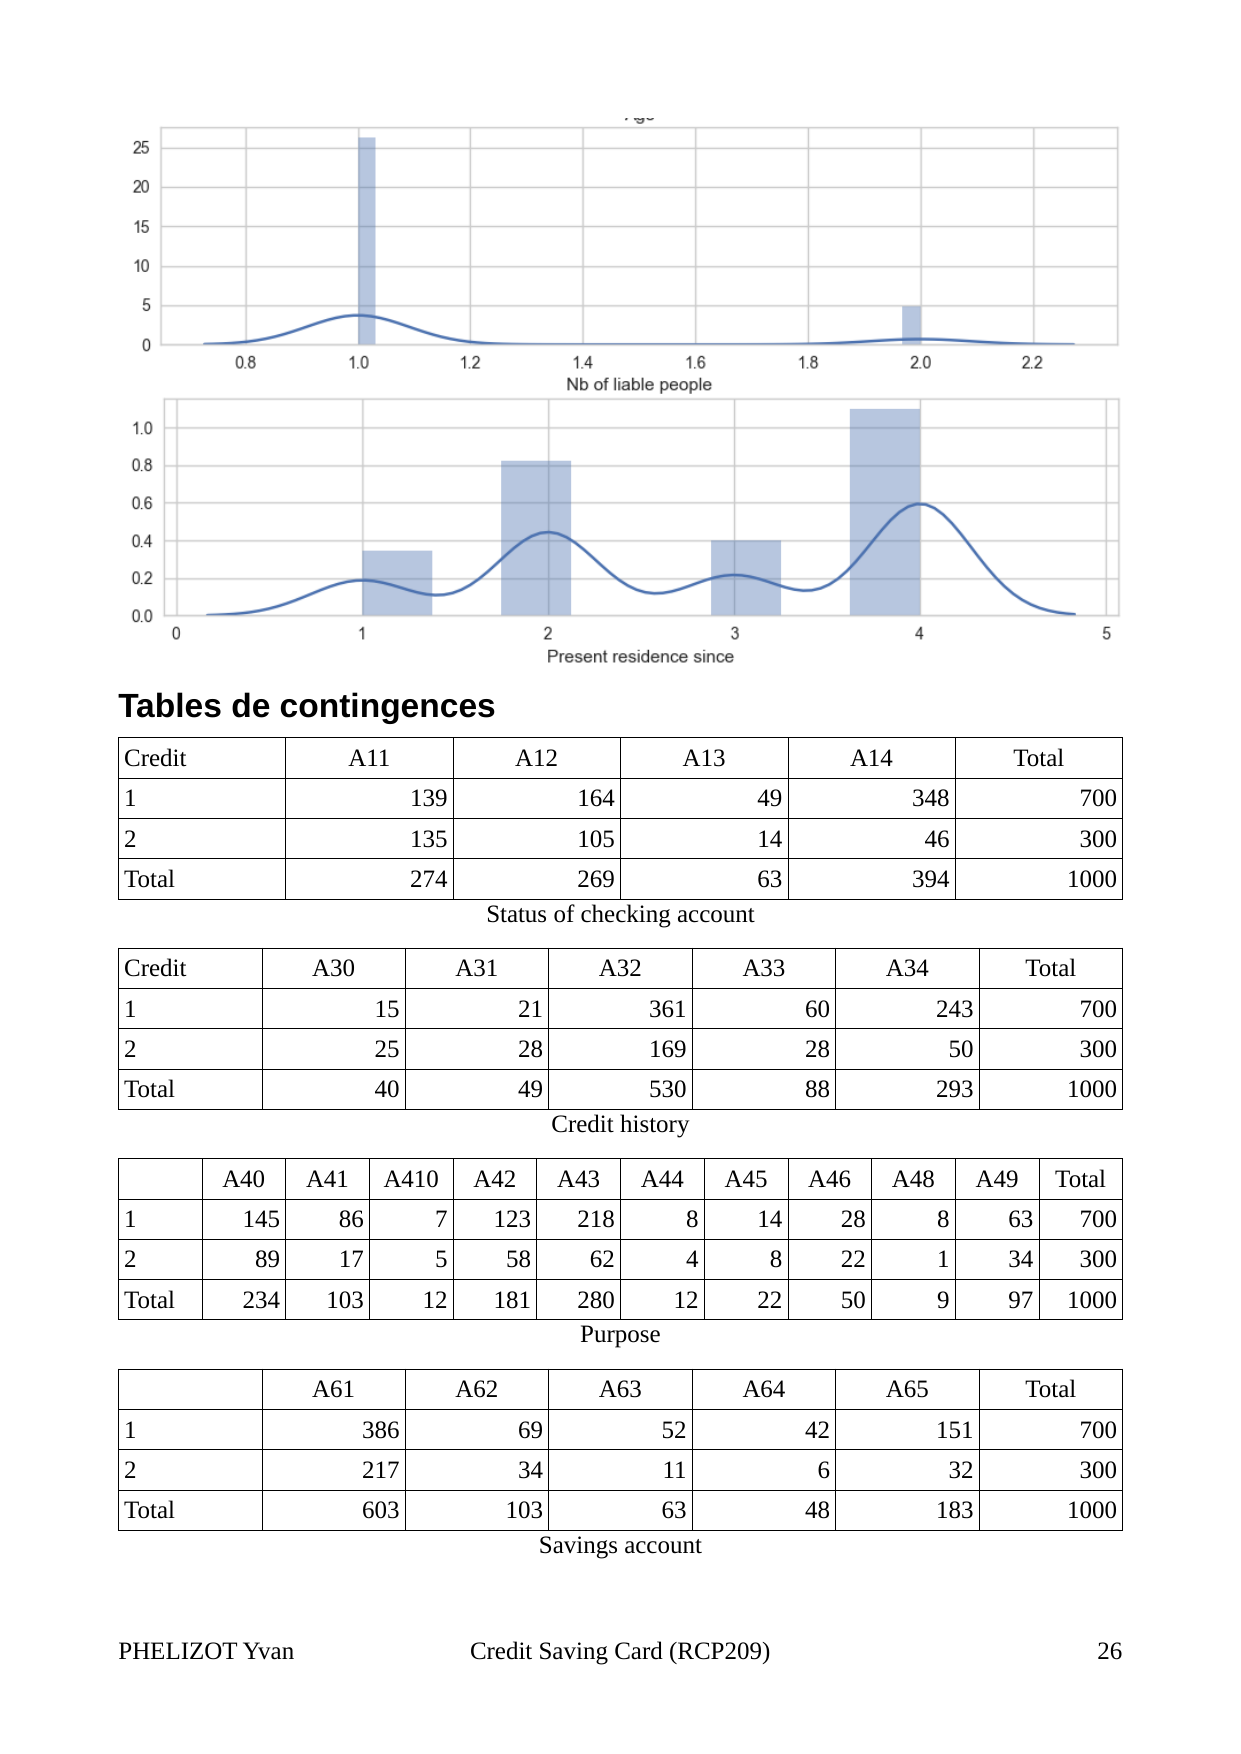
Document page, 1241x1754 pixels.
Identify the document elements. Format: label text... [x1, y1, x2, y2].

table_cell 103 [406, 1491, 548, 1530]
table_header A14 [789, 738, 955, 778]
table_cell Total [119, 1280, 202, 1319]
table_cell 274 [286, 859, 453, 898]
table_cell 17 [286, 1240, 369, 1279]
table_cell 530 [549, 1070, 692, 1109]
table_header Credit [119, 738, 285, 778]
table_cell 234 [203, 1280, 285, 1319]
table_cell 217 [263, 1450, 405, 1489]
table_cell 9 [872, 1280, 955, 1319]
table_cell 348 [789, 779, 955, 818]
table_header A44 [621, 1159, 704, 1198]
table_cell 88 [693, 1070, 835, 1109]
table_cell 46 [789, 819, 955, 858]
table_header A31 [406, 949, 548, 988]
table_cell 60 [693, 989, 835, 1028]
table_cell 1 [119, 1200, 202, 1239]
table_cell 139 [286, 779, 453, 818]
subtitle Tables de contingences [118, 686, 1122, 725]
table_cell 86 [286, 1200, 369, 1239]
table_cell 21 [406, 989, 548, 1028]
table_cell 50 [836, 1029, 979, 1069]
table_header A45 [705, 1159, 788, 1198]
table_cell 300 [980, 1450, 1122, 1489]
table_cell 2 [119, 1029, 262, 1069]
table_header Total [956, 738, 1122, 778]
table_cell 218 [537, 1200, 620, 1239]
table_cell 58 [454, 1240, 536, 1279]
table_cell Total [119, 1491, 262, 1530]
table_cell 700 [956, 779, 1122, 818]
table_cell Total [119, 1070, 262, 1109]
table_cell 50 [789, 1280, 871, 1319]
table_cell 2 [119, 1240, 202, 1279]
table_cell 183 [836, 1491, 979, 1530]
table_cell 700 [980, 989, 1122, 1028]
table_cell 97 [956, 1280, 1039, 1319]
table_cell 40 [263, 1070, 405, 1109]
table_cell 1 [119, 989, 262, 1028]
table_cell 103 [286, 1280, 369, 1319]
table_cell 22 [705, 1280, 788, 1319]
table_cell 8 [872, 1200, 955, 1239]
table_cell 123 [454, 1200, 536, 1239]
table_header A42 [454, 1159, 536, 1198]
table_header A30 [263, 949, 405, 988]
table_cell 69 [406, 1410, 548, 1449]
table_cell 1000 [980, 1070, 1122, 1109]
table_cell 25 [263, 1029, 405, 1069]
table_cell 300 [980, 1029, 1122, 1069]
table_cell 151 [836, 1410, 979, 1449]
table_cell 34 [406, 1450, 548, 1489]
table_header A48 [872, 1159, 955, 1198]
table_cell 293 [836, 1070, 979, 1109]
table_header [119, 1370, 262, 1409]
table_cell 63 [621, 859, 788, 898]
table_cell 63 [549, 1491, 692, 1530]
table_cell 8 [621, 1200, 704, 1239]
table_cell 105 [454, 819, 620, 858]
table_cell 28 [789, 1200, 871, 1239]
table_cell 243 [836, 989, 979, 1028]
table_cell 1 [119, 1410, 262, 1449]
table_cell 386 [263, 1410, 405, 1449]
table_cell 603 [263, 1491, 405, 1530]
text Purpose [118, 1320, 1122, 1348]
table_header Credit [119, 949, 262, 988]
table_cell 300 [1040, 1240, 1122, 1279]
table_cell 12 [370, 1280, 453, 1319]
text Savings account [118, 1531, 1122, 1559]
table_header A63 [549, 1370, 692, 1409]
table_cell 63 [956, 1200, 1039, 1239]
text Credit history [118, 1110, 1122, 1138]
table_header [119, 1159, 202, 1198]
table_cell 1000 [956, 859, 1122, 898]
table_cell 42 [693, 1410, 835, 1449]
table_cell 2 [119, 819, 285, 858]
table_cell 164 [454, 779, 620, 818]
table_header A41 [286, 1159, 369, 1198]
table_header A33 [693, 949, 835, 988]
table_header A64 [693, 1370, 835, 1409]
table_cell 300 [956, 819, 1122, 858]
table_cell 145 [203, 1200, 285, 1239]
table_header A40 [203, 1159, 285, 1198]
table_cell 52 [549, 1410, 692, 1449]
text Status of checking account [118, 900, 1122, 927]
table_cell 280 [537, 1280, 620, 1319]
table_cell 8 [705, 1240, 788, 1279]
table_cell 394 [789, 859, 955, 898]
table_cell 12 [621, 1280, 704, 1319]
table_cell 14 [621, 819, 788, 858]
table_header Total [980, 949, 1122, 988]
table_cell 1 [119, 779, 285, 818]
table_cell 1 [872, 1240, 955, 1279]
picture [118, 118, 1123, 666]
table_header A62 [406, 1370, 548, 1409]
table_cell 28 [406, 1029, 548, 1069]
table_cell 49 [406, 1070, 548, 1109]
table_cell 34 [956, 1240, 1039, 1279]
table_header A46 [789, 1159, 871, 1198]
table_cell 361 [549, 989, 692, 1028]
table_header A65 [836, 1370, 979, 1409]
table_cell 89 [203, 1240, 285, 1279]
table_cell 62 [537, 1240, 620, 1279]
table_header Total [980, 1370, 1122, 1409]
table_header A61 [263, 1370, 405, 1409]
table_header A32 [549, 949, 692, 988]
table_header A11 [286, 738, 453, 778]
table_cell 6 [693, 1450, 835, 1489]
table_cell 5 [370, 1240, 453, 1279]
table_cell 48 [693, 1491, 835, 1530]
table_header A49 [956, 1159, 1039, 1198]
table_cell 1000 [1040, 1280, 1122, 1319]
table_cell 28 [693, 1029, 835, 1069]
table_header A34 [836, 949, 979, 988]
table_header A410 [370, 1159, 453, 1198]
table_cell 700 [1040, 1200, 1122, 1239]
table_cell 14 [705, 1200, 788, 1239]
table_cell 4 [621, 1240, 704, 1279]
table_cell 1000 [980, 1491, 1122, 1530]
table_cell 269 [454, 859, 620, 898]
table_cell 169 [549, 1029, 692, 1069]
table_cell 49 [621, 779, 788, 818]
table_cell 2 [119, 1450, 262, 1489]
table_cell Total [119, 859, 285, 898]
table_cell 7 [370, 1200, 453, 1239]
table_cell 181 [454, 1280, 536, 1319]
table_cell 15 [263, 989, 405, 1028]
table_cell 135 [286, 819, 453, 858]
table_cell 700 [980, 1410, 1122, 1449]
table_cell 32 [836, 1450, 979, 1489]
table_header A12 [454, 738, 620, 778]
table_header A43 [537, 1159, 620, 1198]
table_cell 11 [549, 1450, 692, 1489]
table_header A13 [621, 738, 788, 778]
table_cell 22 [789, 1240, 871, 1279]
table_header Total [1040, 1159, 1122, 1198]
